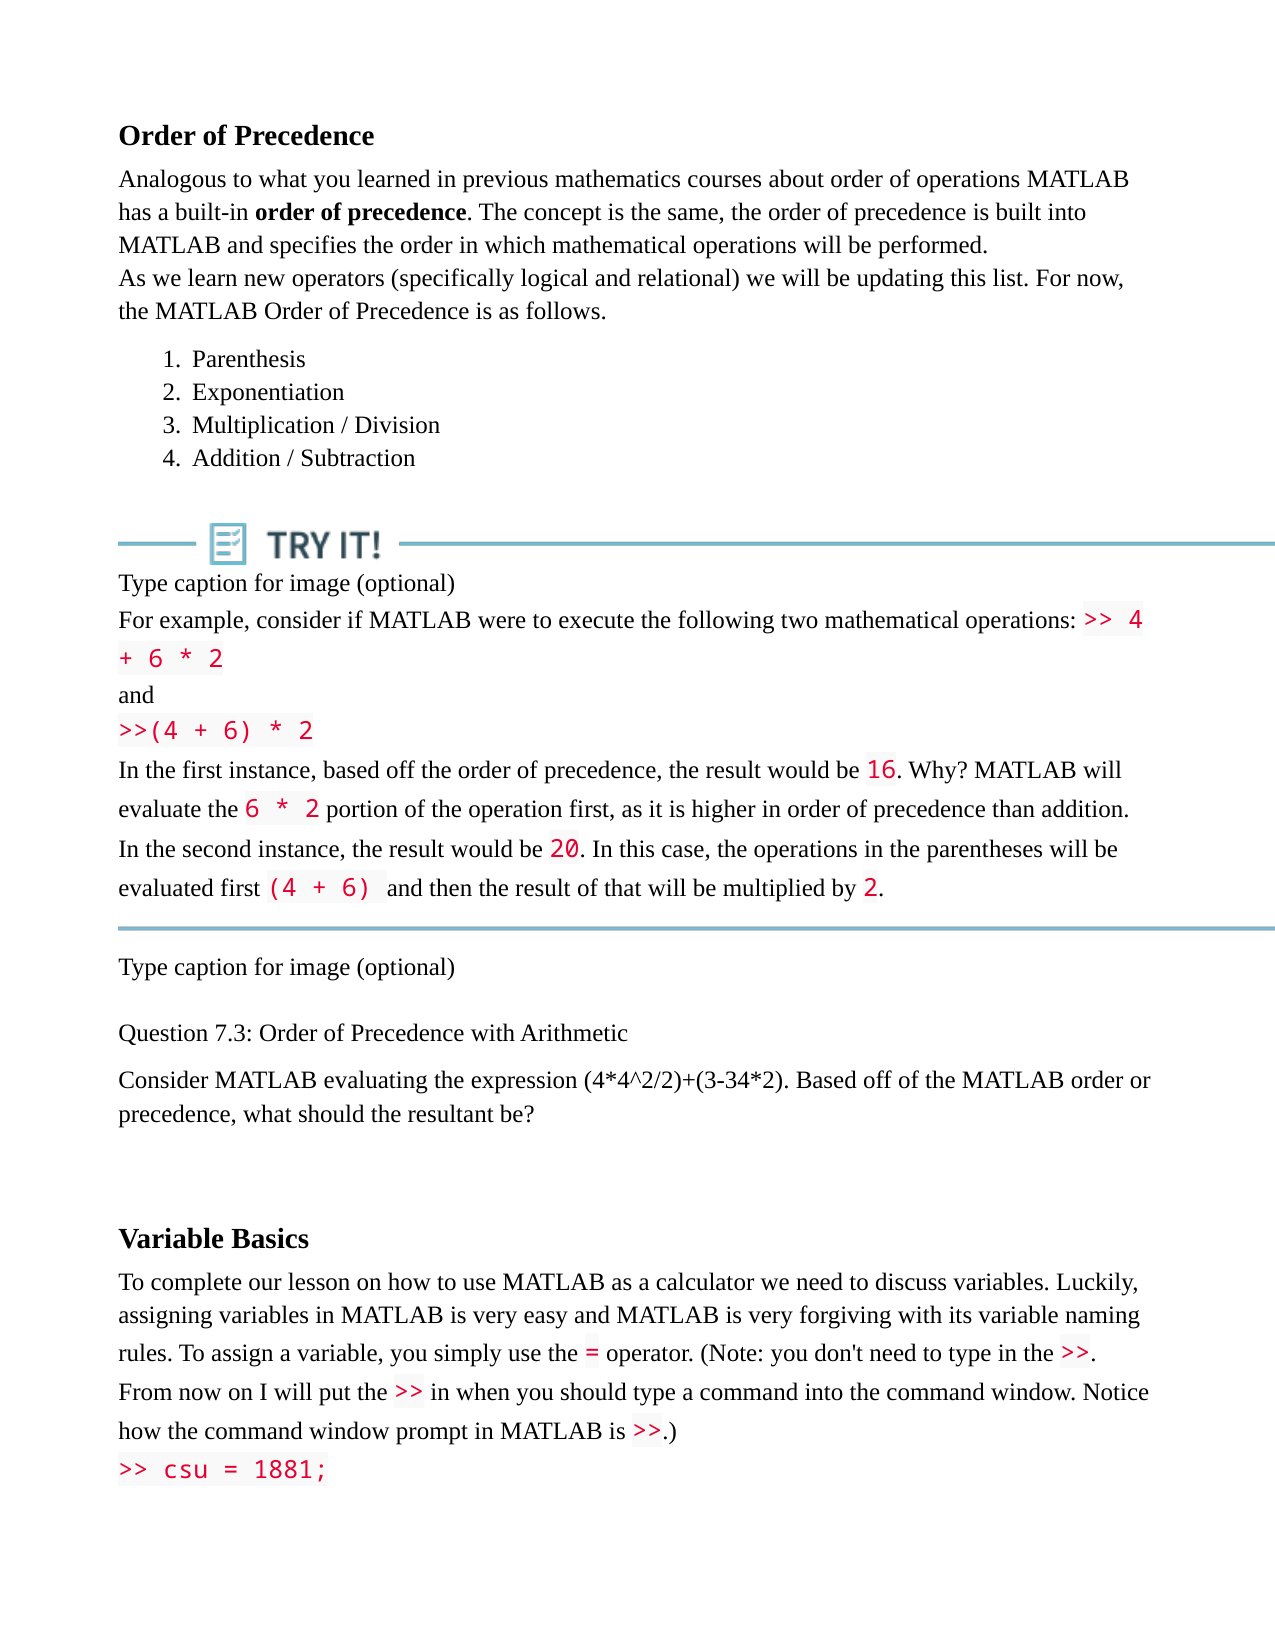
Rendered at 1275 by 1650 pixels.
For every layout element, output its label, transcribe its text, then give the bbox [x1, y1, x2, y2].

list Multiplication / Division [162, 410, 1157, 439]
text For example, consider if MATLAB were to execute the following two mathematical operations: >> 4 + 6 * 2 [118, 601, 1157, 675]
list Parenthesis [162, 344, 1157, 373]
list Exponentiation [162, 377, 1157, 406]
subtitle Variable Basics [118, 1221, 1157, 1255]
text Type caption for image (optional) [118, 952, 1157, 981]
text Consider MATLAB evaluating the expression (4*4^2/2)+(3-34*2). Based off of the MATLAB order or precedence, what should the resultant be? [118, 1066, 1157, 1127]
text In the second instance, the result would be 20. In this case, the operations in the parentheses will be evaluated first (4 + 6) and then the result of that will be multiplied by 2. [118, 830, 1157, 903]
subtitle Order of Precedence [118, 118, 1157, 152]
picture [118, 523, 1275, 565]
text and [118, 680, 1157, 708]
text >> csu = 1881; [118, 1452, 1157, 1486]
text Question 7.3: Order of Precedence with Arithmetic [118, 1018, 1157, 1047]
text Analogous to what you learned in previous mathematics courses about order of operations MATLAB has a built-in order of precedence. The concept is the same, the order of precedence is built into MATLAB and specifies the order in which mathematical operations will be performed. [118, 164, 1157, 259]
picture [118, 908, 1275, 948]
text As we learn new operators (specifically logical and relational) we will be updating this list. For now, the MATLAB Order of Precedence is as follows. [118, 263, 1157, 325]
text >>(4 + 6) * 2 [118, 713, 1157, 747]
text In the first instance, based off the order of precedence, the result would be 16. Why? MATLAB will evaluate the 6 * 2 portion of the operation first, as it is higher in order of precedence than addition. [118, 752, 1157, 825]
text To complete our lesson on how to use MATLAB as a calculator we need to discuss variables. Luckily, assigning variables in MATLAB is very easy and MATLAB is very forgiving with its variable naming rules. To assign a variable, you simply use the = operator. (Note: you don't need to type in the >>. From now on I will put the >> in when you should type a command into the command window. Notice how the command window prompt in MATLAB is >>.) [118, 1267, 1157, 1447]
text Type caption for image (optional) [118, 568, 1157, 597]
list Addition / Subtraction [162, 443, 1157, 472]
